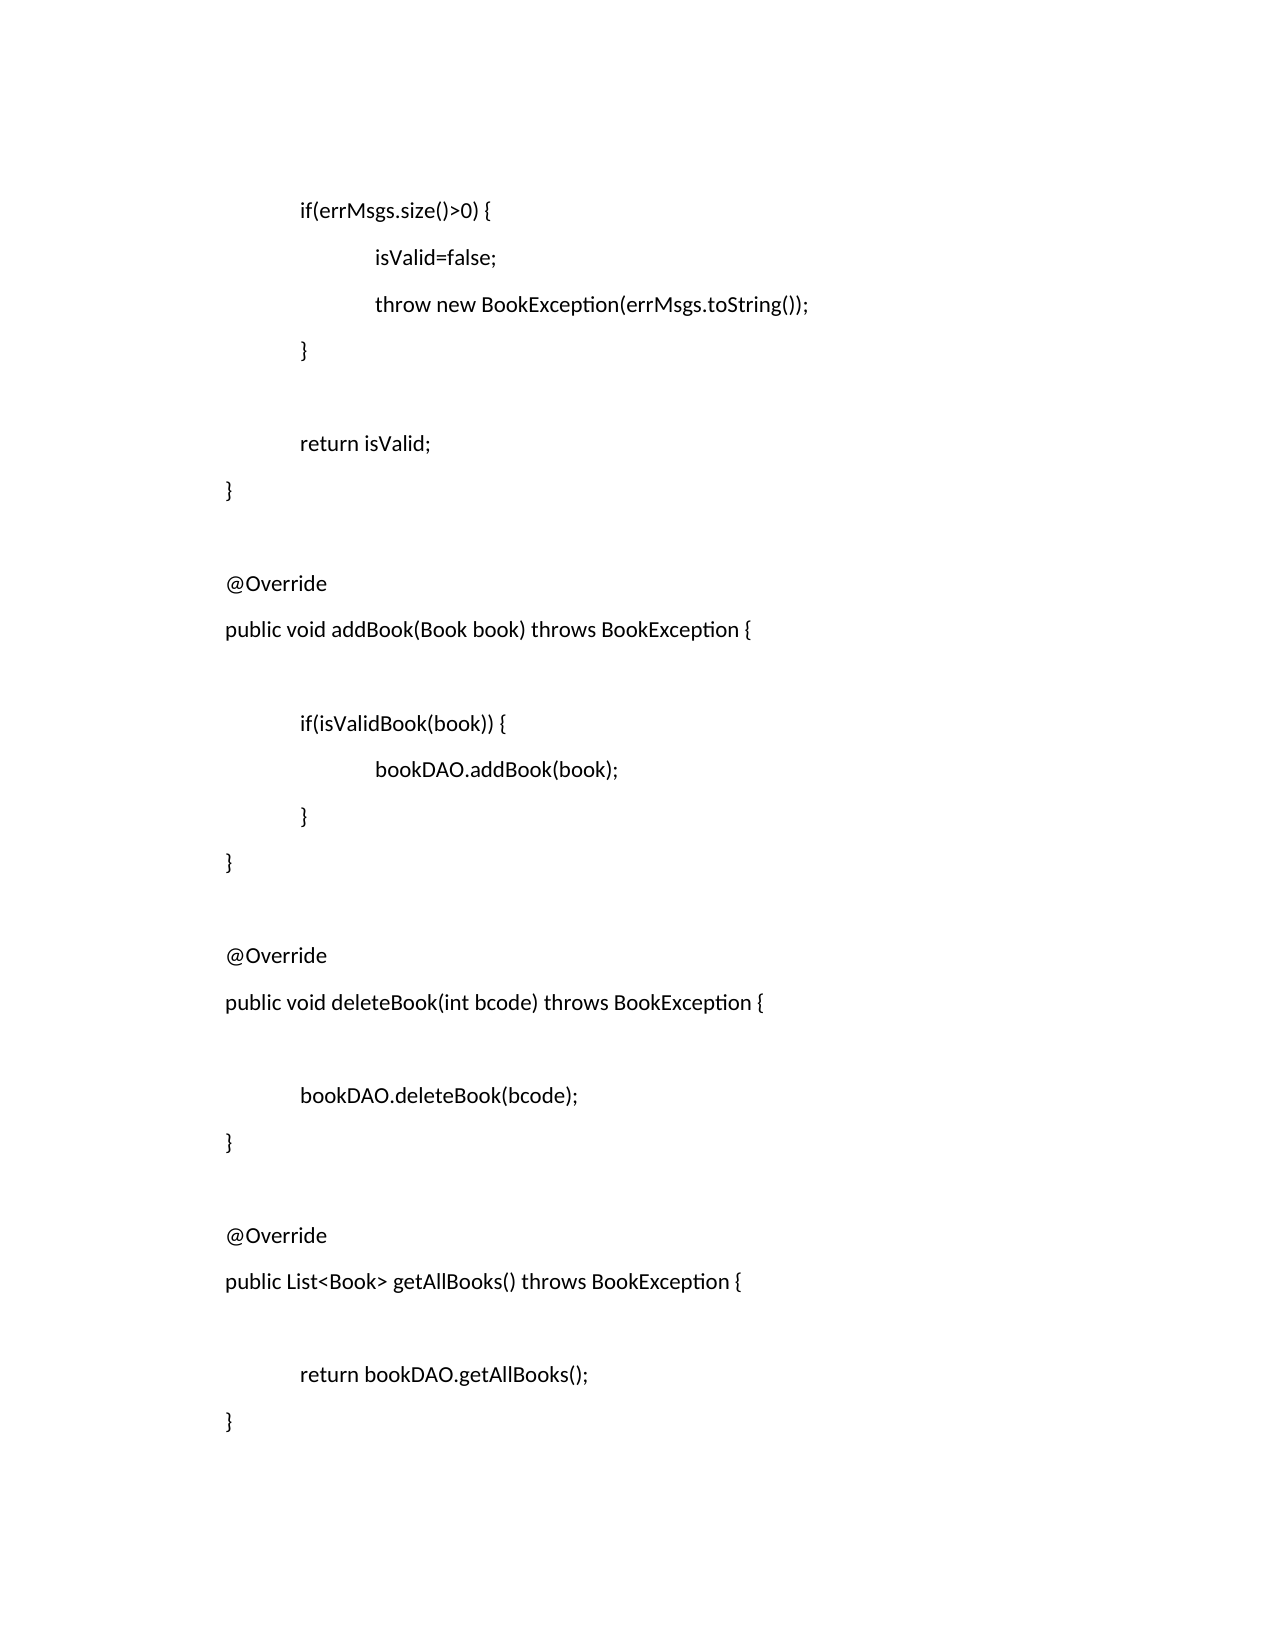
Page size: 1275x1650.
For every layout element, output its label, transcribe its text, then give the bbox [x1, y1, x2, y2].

text } [150, 1407, 1125, 1435]
text public void deleteBook(int bcode) throws BookException { [150, 988, 1125, 1016]
text @Override [150, 569, 1125, 597]
text bookDAO.deleteBook(bcode); [150, 1081, 1125, 1109]
text throw new BookException(errMsgs.toString()); [150, 290, 1125, 318]
text @Override [150, 942, 1125, 969]
text @Override [150, 1221, 1125, 1249]
text } [150, 476, 1125, 504]
text } [150, 848, 1125, 876]
text if(isValidBook(book)) { [150, 709, 1125, 737]
text return isValid; [150, 429, 1125, 457]
text public List<Book> getAllBooks() throws BookException { [150, 1267, 1125, 1296]
text } [150, 802, 1125, 830]
text return bookDAO.getAllBooks(); [150, 1361, 1125, 1389]
text public void addBook(Book book) throws BookException { [150, 616, 1125, 644]
text } [150, 336, 1125, 364]
text } [150, 1128, 1125, 1156]
text if(errMsgs.size()>0) { [150, 197, 1125, 224]
text isValid=false; [150, 243, 1125, 271]
text bookDAO.addBook(book); [150, 755, 1125, 783]
